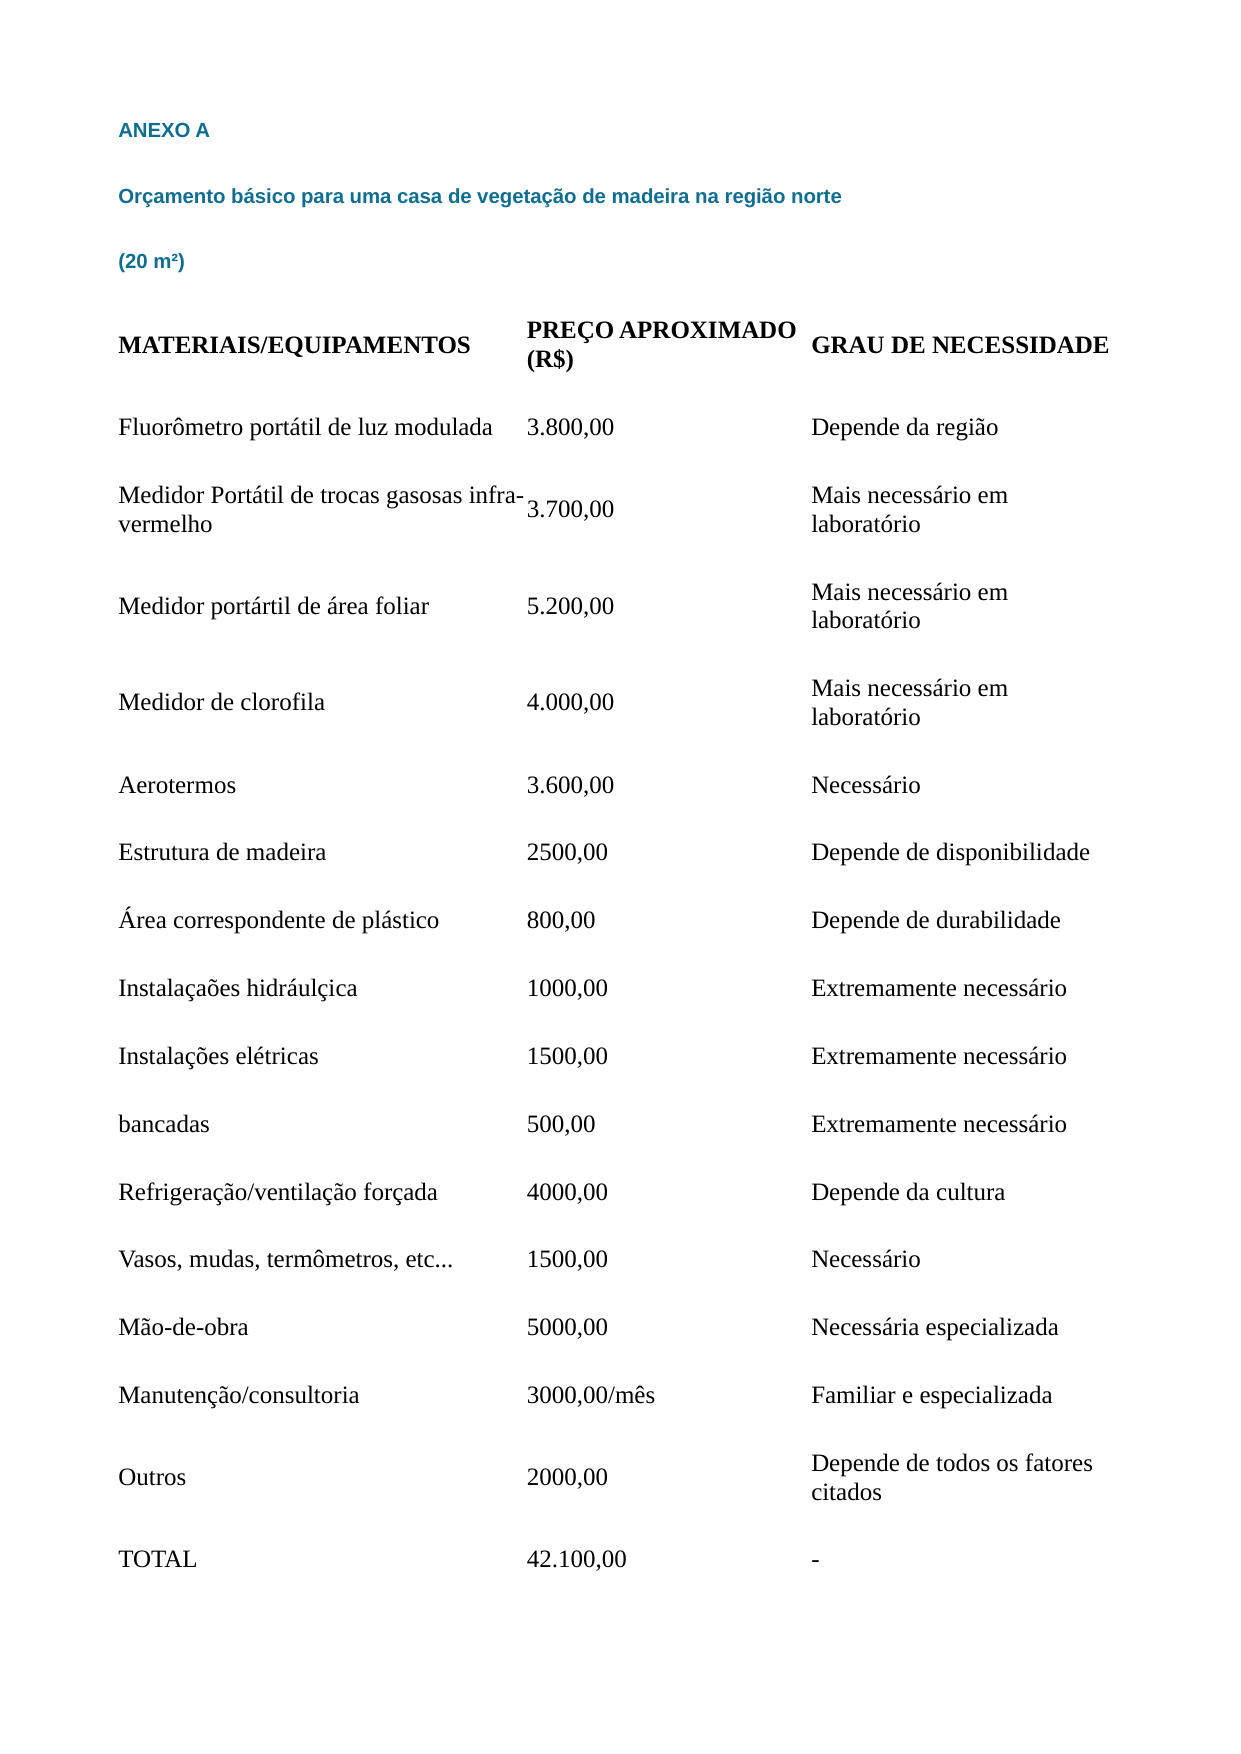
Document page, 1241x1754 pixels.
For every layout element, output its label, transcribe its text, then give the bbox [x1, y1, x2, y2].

table_cell 42.100,00 [527, 1544, 811, 1612]
table_cell 3.600,00 [527, 770, 811, 837]
table_cell Medidor Portátil de trocas gasosas infra-vermelho [118, 480, 527, 577]
table_cell Instalaçaões hidráulçica [118, 973, 527, 1041]
table_cell 1500,00 [527, 1041, 811, 1109]
text (20 m²) [118, 250, 1122, 273]
table_cell 1000,00 [527, 973, 811, 1041]
table_cell Depende de disponibilidade [811, 838, 1122, 905]
table_cell Área correspondente de plástico [118, 905, 527, 973]
table_cell Aerotermos [118, 770, 527, 837]
table_cell 3.800,00 [527, 412, 811, 480]
table_cell 3.700,00 [527, 480, 811, 577]
table_cell [118, 1612, 527, 1617]
table_cell Familiar e especializada [811, 1380, 1122, 1448]
table_cell 5000,00 [527, 1312, 811, 1380]
table_cell 3000,00/mês [527, 1380, 811, 1448]
text Orçamento básico para uma casa de vegetação de madeira na região norte [118, 184, 1122, 207]
table_header PREÇO APROXIMADO (R$) [527, 316, 811, 412]
table_cell Necessária especializada [811, 1312, 1122, 1380]
table_cell Instalações elétricas [118, 1041, 527, 1109]
table_cell Medidor portártil de área foliar [118, 577, 527, 673]
table_cell 500,00 [527, 1109, 811, 1177]
table_cell Fluorômetro portátil de luz modulada [118, 412, 527, 480]
table_cell Refrigeração/ventilação forçada [118, 1177, 527, 1244]
table_cell 4.000,00 [527, 673, 811, 770]
table_header GRAU DE NECESSIDADE [811, 316, 1122, 412]
table_cell 800,00 [527, 905, 811, 973]
table_cell Necessário [811, 770, 1122, 837]
table_cell - [811, 1544, 1122, 1612]
table_cell Mais necessário em laboratório [811, 673, 1122, 770]
table_cell Depende de durabilidade [811, 905, 1122, 973]
table_cell 4000,00 [527, 1177, 811, 1244]
table_cell Extremamente necessário [811, 1109, 1122, 1177]
table_cell Medidor de clorofila [118, 673, 527, 770]
table_cell Depende de todos os fatores citados [811, 1448, 1122, 1544]
table_cell TOTAL [118, 1544, 527, 1612]
table_cell Necessário [811, 1244, 1122, 1312]
table_cell Mais necessário em laboratório [811, 480, 1122, 577]
table_cell 2000,00 [527, 1448, 811, 1544]
table_cell [527, 1612, 811, 1617]
table_cell Mão-de-obra [118, 1312, 527, 1380]
table_cell Vasos, mudas, termômetros, etc... [118, 1244, 527, 1312]
table_cell bancadas [118, 1109, 527, 1177]
table_cell Extremamente necessário [811, 1041, 1122, 1109]
table_cell Estrutura de madeira [118, 838, 527, 905]
table_cell 2500,00 [527, 838, 811, 905]
table_cell Depende da região [811, 412, 1122, 480]
text ANEXO A [118, 118, 1122, 141]
table_cell [811, 1612, 1122, 1617]
table_cell Extremamente necessário [811, 973, 1122, 1041]
table_header MATERIAIS/EQUIPAMENTOS [118, 316, 527, 412]
table_cell 1500,00 [527, 1244, 811, 1312]
table_cell Manutenção/consultoria [118, 1380, 527, 1448]
table_cell Depende da cultura [811, 1177, 1122, 1244]
table_cell Mais necessário em laboratório [811, 577, 1122, 673]
table_cell Outros [118, 1448, 527, 1544]
table_cell 5.200,00 [527, 577, 811, 673]
